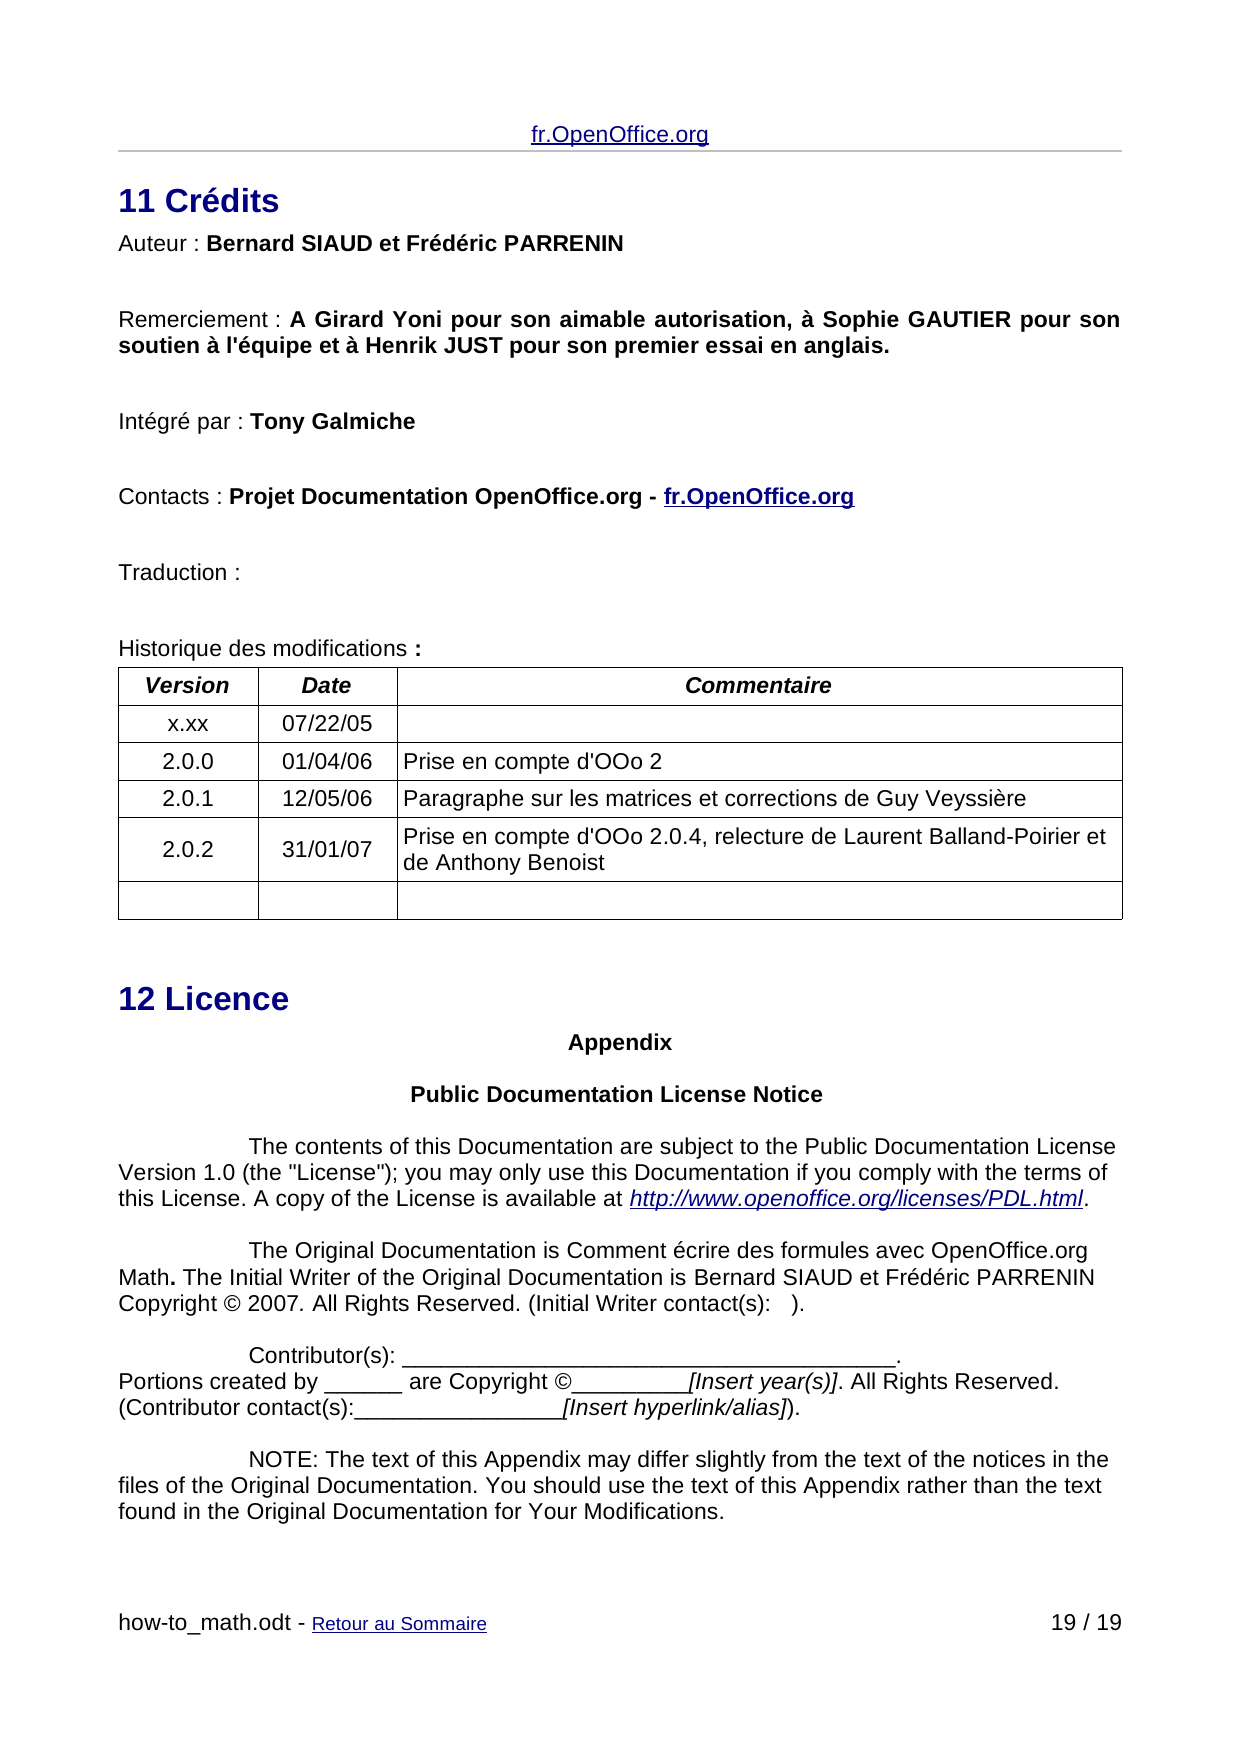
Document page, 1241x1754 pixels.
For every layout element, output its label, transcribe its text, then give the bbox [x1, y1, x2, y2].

table_cell Prise en compte d'OOo 2 [398, 743, 1122, 780]
text Public Documentation License Notice [118, 1082, 1122, 1108]
text NOTE: The text of this Appendix may differ slightly from the text of the notices in the files of the Original Documentation. You should use the text of this Appendix rather than the text found in the Original Documentation for Your Modifications. [118, 1446, 1122, 1524]
table_header Version [119, 668, 258, 705]
text Appendix [118, 1029, 1122, 1056]
text Contacts : Projet Documentation OpenOffice.org - fr.OpenOffice.org [118, 484, 1122, 510]
table_cell 31/01/07 [259, 818, 397, 881]
text Auteur : Bernard SIAUD et Frédéric PARRENIN [118, 231, 1122, 257]
table_cell 2.0.2 [119, 818, 258, 881]
table_header Date [259, 668, 397, 705]
text Portions created by ______ are Copyright ©_________[Insert year(s)]. All Rights Reserved. (Contributor contact(s):________________[Insert hyperlink/alias]). [118, 1368, 1122, 1420]
text Historique des modifications : [118, 635, 1122, 661]
text The contents of this Documentation are subject to the Public Documentation License Version 1.0 (the "License"); you may only use this Documentation if you comply with the terms of this License. A copy of the License is available at http://www.openoffice.org/licenses/PDL.html. [118, 1134, 1122, 1212]
table_header Commentaire [398, 668, 1122, 705]
table_cell 22/07/05 [259, 706, 397, 742]
table_cell Prise en compte d'OOo 2.0.4, relecture de Laurent Balland-Poirier et de Anthony Benoist [398, 818, 1122, 881]
text Intégré par : Tony Galmiche [118, 408, 1122, 434]
table_cell 2.0.1 [119, 781, 258, 817]
text Contributor(s): ______________________________________. [118, 1342, 1122, 1368]
table_cell 2.0.0 [119, 743, 258, 780]
table_cell [398, 882, 1122, 919]
table_cell x.xx [119, 706, 258, 742]
text Traduction : [118, 559, 1122, 585]
subtitle Licence [118, 980, 1122, 1018]
table_cell 01/04/06 [259, 743, 397, 780]
table_cell [119, 882, 258, 919]
table_cell [259, 882, 397, 919]
subtitle Crédits [118, 182, 1122, 219]
table_cell Paragraphe sur les matrices et corrections de Guy Veyssière [398, 781, 1122, 817]
text Remerciement : A Girard Yoni pour son aimable autorisation, à Sophie GAUTIER pour son soutien à l'équipe et à Henrik JUST pour son premier essai en anglais. [118, 306, 1122, 358]
text The Original Documentation is Comment écrire des formules avec OpenOffice.org Math. The Initial Writer of the Original Documentation is Bernard SIAUD et Frédéric PARRENIN Copyright © 2007. All Rights Reserved. (Initial Writer contact(s): ). [118, 1238, 1122, 1316]
table_cell 12/05/06 [259, 781, 397, 817]
table_cell [398, 706, 1122, 742]
